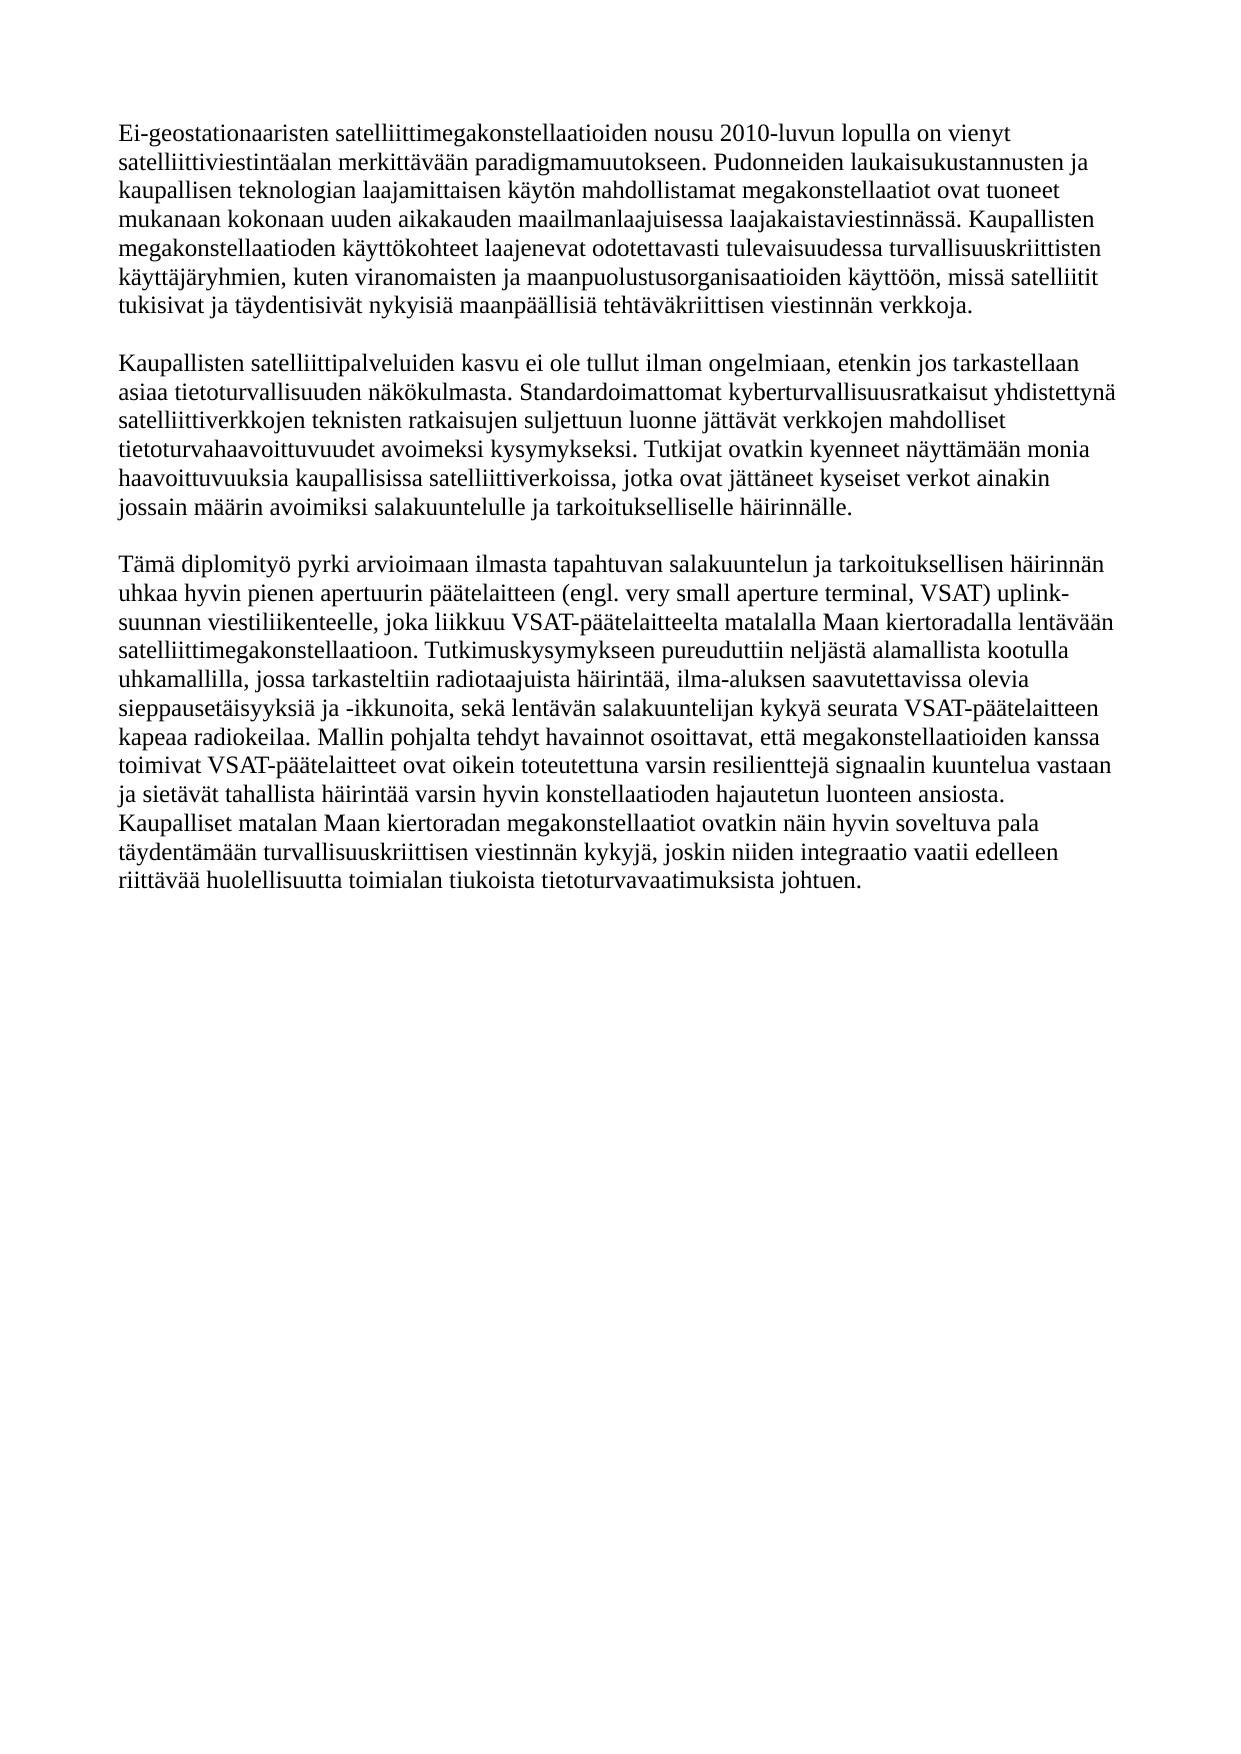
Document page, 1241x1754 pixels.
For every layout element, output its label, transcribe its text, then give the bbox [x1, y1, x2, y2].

text Ei-geostationaaristen satelliittimegakonstellaatioiden nousu 2010-luvun lopulla on vienyt satelliittiviestintäalan merkittävään paradigmamuutokseen. Pudonneiden laukaisukustannusten ja kaupallisen teknologian laajamittaisen käytön mahdollistamat megakonstellaatiot ovat tuoneet mukanaan kokonaan uuden aikakauden maailmanlaajuisessa laajakaistaviestinnässä. Kaupallisten megakonstellaatioden käyttökohteet laajenevat odotettavasti tulevaisuudessa turvallisuuskriittisten käyttäjäryhmien, kuten viranomaisten ja maanpuolustusorganisaatioiden käyttöön, missä satelliitit tukisivat ja täydentisivät nykyisiä maanpäällisiä tehtäväkriittisen viestinnän verkkoja. [118, 118, 1122, 319]
text Kaupallisten satelliittipalveluiden kasvu ei ole tullut ilman ongelmiaan, etenkin jos tarkastellaan asiaa tietoturvallisuuden näkökulmasta. Standardoimattomat kyberturvallisuusratkaisut yhdistettynä satelliittiverkkojen teknisten ratkaisujen suljettuun luonne jättävät verkkojen mahdolliset tietoturvahaavoittuvuudet avoimeksi kysymykseksi. Tutkijat ovatkin kyenneet näyttämään monia haavoittuvuuksia kaupallisissa satelliittiverkoissa, jotka ovat jättäneet kyseiset verkot ainakin jossain määrin avoimiksi salakuuntelulle ja tarkoitukselliselle häirinnälle. [118, 348, 1122, 521]
text Tämä diplomityö pyrki arvioimaan ilmasta tapahtuvan salakuuntelun ja tarkoituksellisen häirinnän uhkaa hyvin pienen apertuurin päätelaitteen (engl. very small aperture terminal, VSAT) uplink-suunnan viestiliikenteelle, joka liikkuu VSAT-päätelaitteelta matalalla Maan kiertoradalla lentävään satelliittimegakonstellaatioon. Tutkimuskysymykseen pureuduttiin neljästä alamallista kootulla uhkamallilla, jossa tarkasteltiin radiotaajuista häirintää, ilma-aluksen saavutettavissa olevia sieppausetäisyyksiä ja -ikkunoita, sekä lentävän salakuuntelijan kykyä seurata VSAT-päätelaitteen kapeaa radiokeilaa. Mallin pohjalta tehdyt havainnot osoittavat, että megakonstellaatioiden kanssa toimivat VSAT-päätelaitteet ovat oikein toteutettuna varsin resilienttejä signaalin kuuntelua vastaan ja sietävät tahallista häirintää varsin hyvin konstellaatioden hajautetun luonteen ansiosta. Kaupalliset matalan Maan kiertoradan megakonstellaatiot ovatkin näin hyvin soveltuva pala täydentämään turvallisuuskriittisen viestinnän kykyjä, joskin niiden integraatio vaatii edelleen riittävää huolellisuutta toimialan tiukoista tietoturvavaatimuksista johtuen. [118, 549, 1122, 894]
